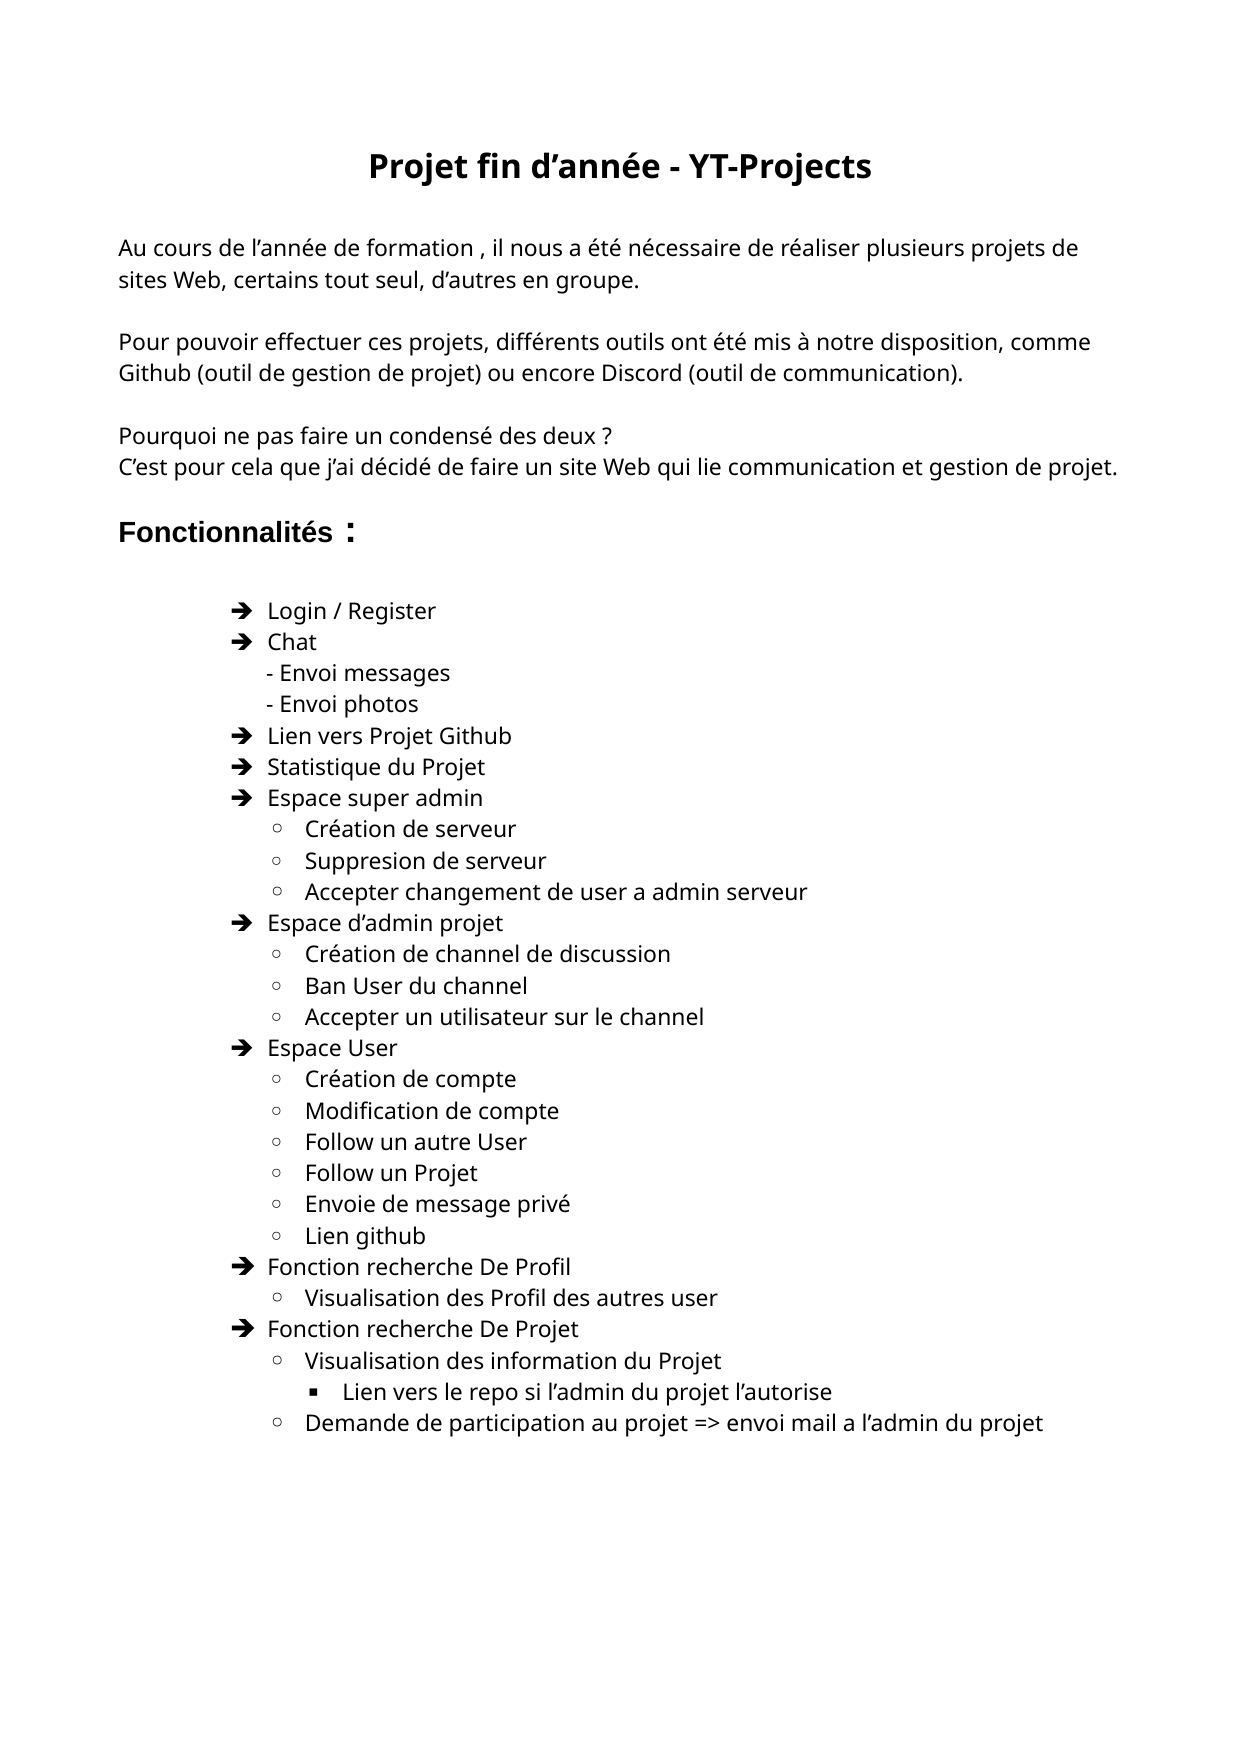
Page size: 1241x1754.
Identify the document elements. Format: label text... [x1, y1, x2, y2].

list Lien github [267, 1220, 1122, 1251]
text - Envoi messages [118, 657, 1122, 688]
list Lien vers Projet Github [229, 720, 1122, 751]
list Création de channel de discussion [267, 938, 1122, 970]
list Fonction recherche De Profil [229, 1251, 1122, 1282]
text Pour pouvoir effectuer ces projets, différents outils ont été mis à notre disposition, comme Github (outil de gestion de projet) ou encore Discord (outil de communication). [118, 326, 1122, 388]
list Modification de compte [267, 1095, 1122, 1126]
list Espace User [229, 1032, 1122, 1063]
text Pourquoi ne pas faire un condensé des deux ? [118, 420, 1122, 451]
list Demande de participation au projet => envoi mail a l’admin du projet [267, 1407, 1122, 1438]
list Lien vers le repo si l’admin du projet l’autorise [304, 1376, 1122, 1407]
subtitle Fonctionnalités : [118, 507, 1122, 551]
text - Envoi photos [118, 688, 1122, 720]
list Statistique du Projet [229, 751, 1122, 782]
text C’est pour cela que j’ai décidé de faire un site Web qui lie communication et gestion de projet. [118, 451, 1122, 482]
list Accepter changement de user a admin serveur [267, 876, 1122, 907]
list Chat [229, 626, 1122, 657]
list Suppresion de serveur [267, 845, 1122, 876]
list Accepter un utilisateur sur le channel [267, 1001, 1122, 1032]
list Visualisation des information du Projet [267, 1345, 1122, 1376]
subtitle Projet fin d’année - YT-Projects [118, 143, 1122, 188]
text Au cours de l’année de formation , il nous a été nécessaire de réaliser plusieurs projets de sites Web, certains tout seul, d’autres en groupe. [118, 232, 1122, 295]
list Création de serveur [267, 813, 1122, 845]
list Ban User du channel [267, 970, 1122, 1001]
list Follow un Projet [267, 1157, 1122, 1188]
list Login / Register [229, 595, 1122, 626]
list Espace d’admin projet [229, 907, 1122, 938]
list Follow un autre User [267, 1126, 1122, 1157]
list Envoie de message privé [267, 1188, 1122, 1220]
list Fonction recherche De Projet [229, 1313, 1122, 1345]
list Création de compte [267, 1063, 1122, 1095]
list Visualisation des Profil des autres user [267, 1282, 1122, 1313]
list Espace super admin [229, 782, 1122, 813]
